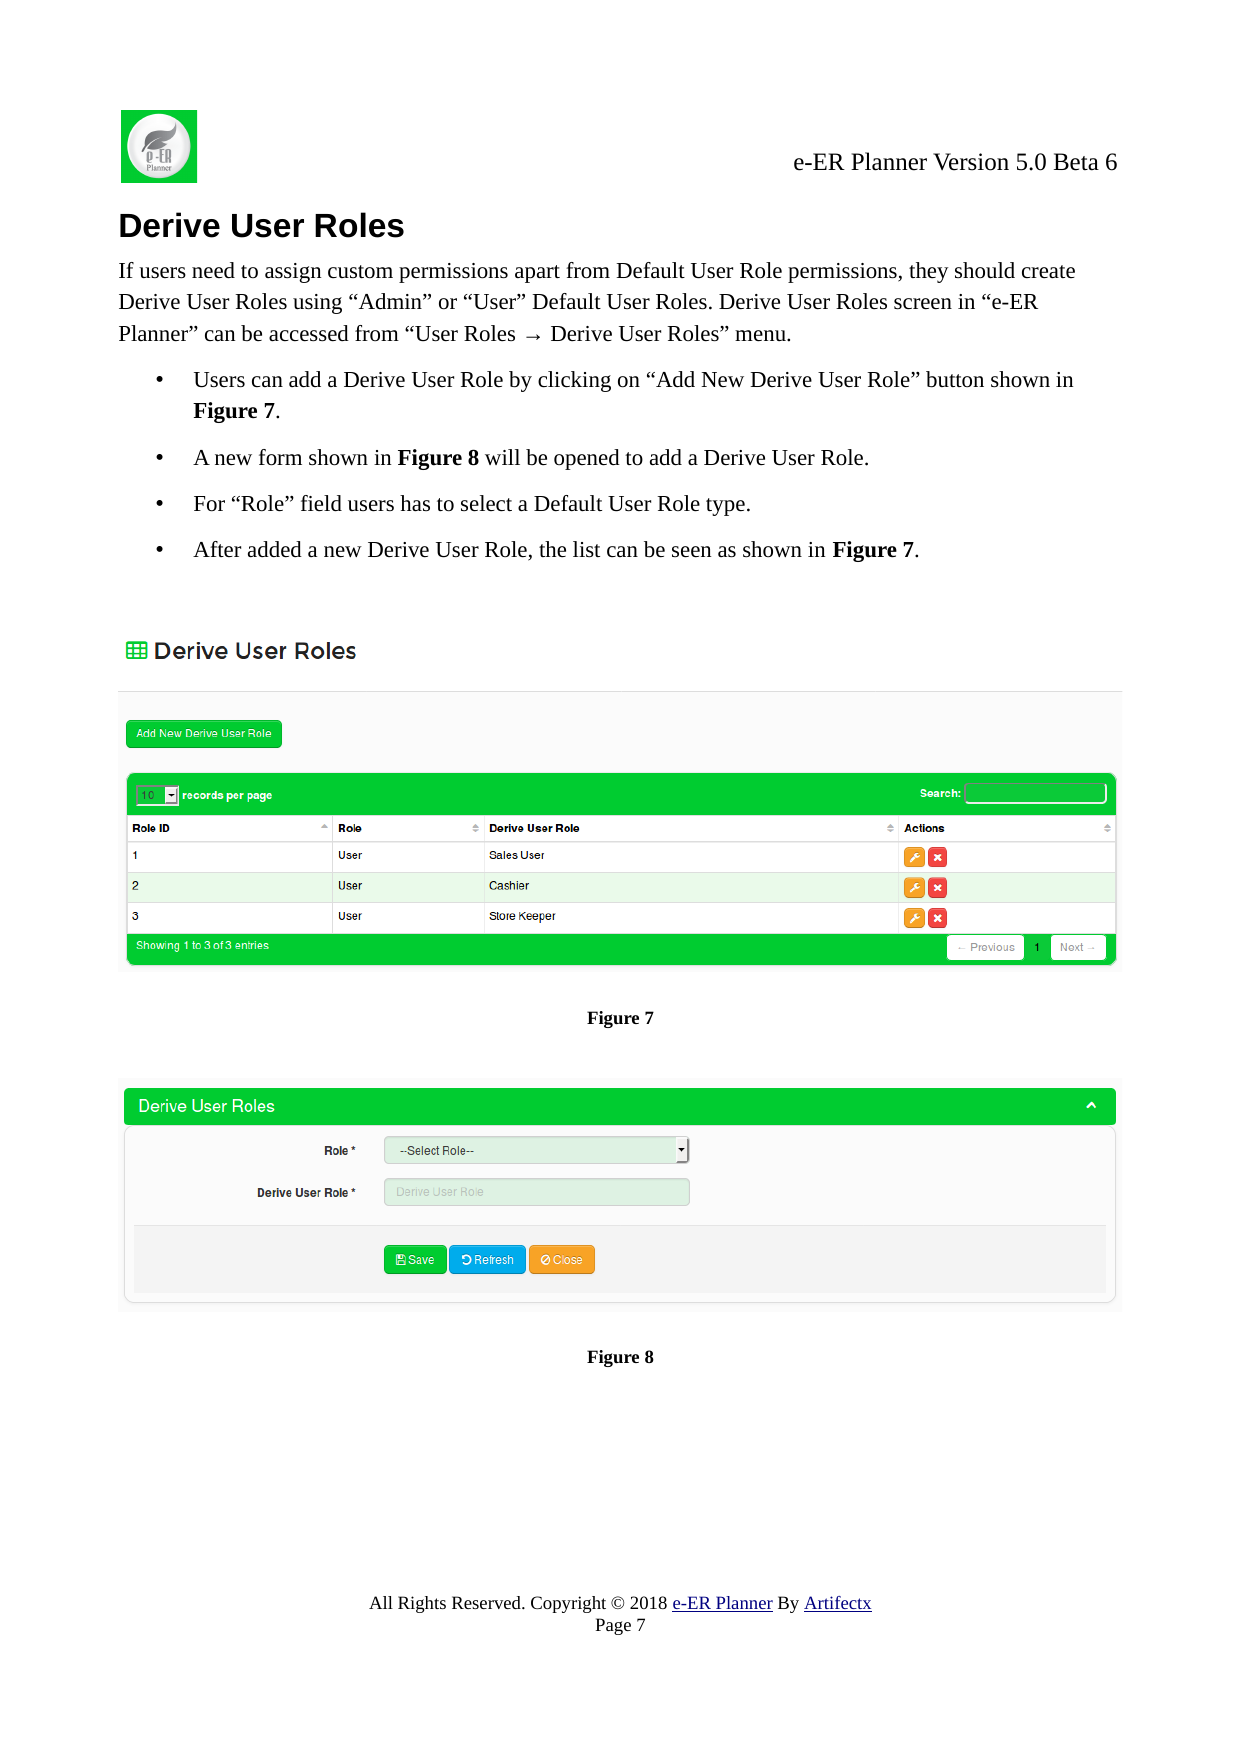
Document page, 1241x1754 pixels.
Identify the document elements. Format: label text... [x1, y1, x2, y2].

list A new form shown in Figure 8 will be opened to add a Derive User Role. [156, 444, 1122, 470]
text If users need to assign custom permissions apart from Default User Role permissions, they should create Derive User Roles using “Admin” or “User” Default User Roles. Derive User Roles screen in “e-ER Planner” can be accessed from “User Roles → Derive User Roles” menu. [118, 257, 1122, 346]
list For “Role” field users has to select a Default User Role type. [156, 490, 1122, 516]
subtitle Derive User Roles [118, 206, 1122, 244]
text Figure 8 [118, 1346, 1122, 1367]
list Users can add a Derive User Role by clicking on “Add New Derive User Role” button shown in Figure 7. [156, 366, 1122, 424]
picture [118, 631, 1123, 972]
text Figure 7 [118, 1007, 1122, 1028]
list After added a new Derive User Role, the list can be seen as shown in Figure 7. [156, 536, 1122, 562]
picture [121, 110, 198, 183]
picture [118, 1078, 1123, 1312]
